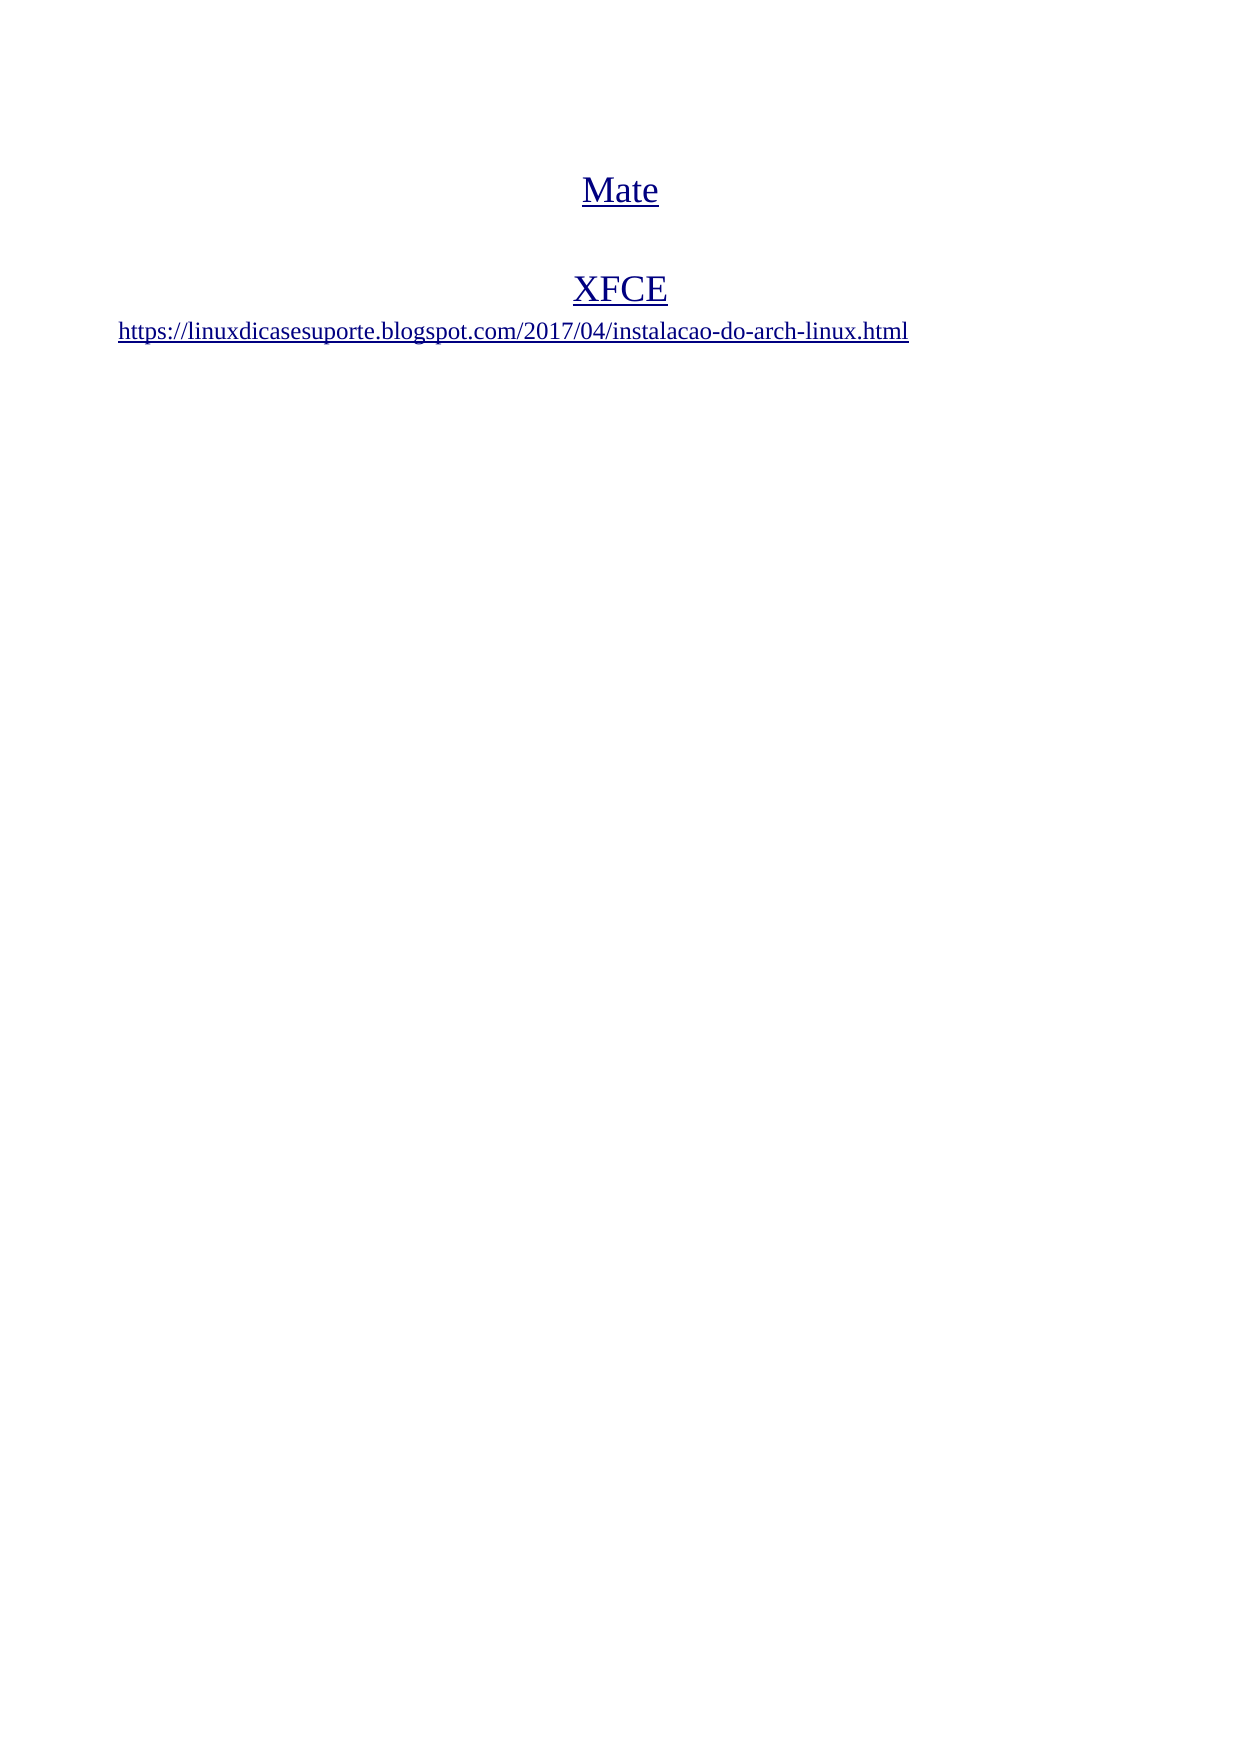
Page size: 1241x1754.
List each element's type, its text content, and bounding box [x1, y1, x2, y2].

text https://linuxdicasesuporte.blogspot.com/2017/04/instalacao-do-arch-linux.html [118, 316, 1122, 345]
text XFCE [118, 217, 1122, 310]
text Mate [118, 118, 1122, 211]
